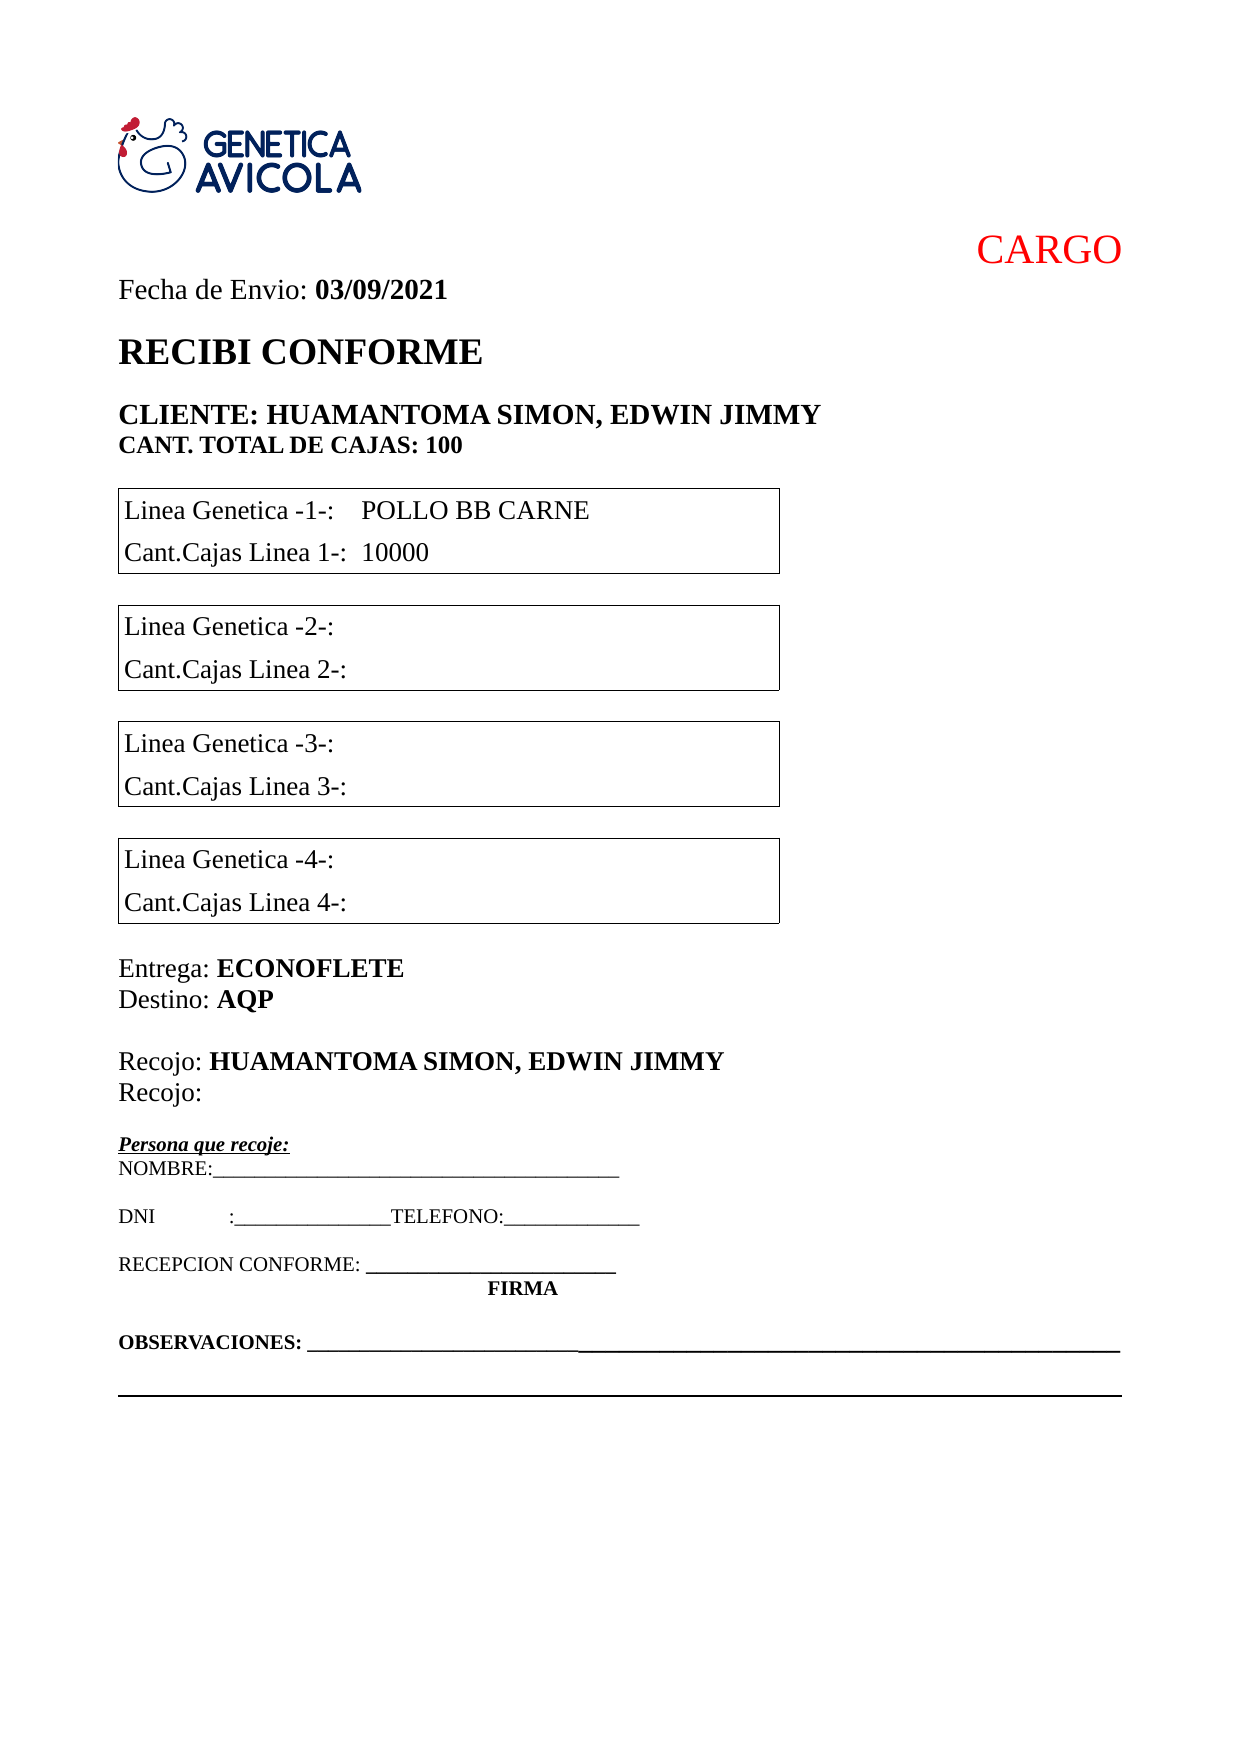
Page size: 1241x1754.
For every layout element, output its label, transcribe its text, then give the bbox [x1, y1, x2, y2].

table_cell Cant.Cajas Linea 3-: [119, 764, 356, 806]
table_cell Cant.Cajas Linea 2-: [119, 647, 356, 690]
text Recojo: [118, 1076, 1122, 1108]
table_cell [118, 574, 356, 604]
text FIRMA [118, 1276, 1122, 1300]
text OBSERVACIONES: __________________________________________________________________ [118, 1324, 1122, 1355]
text CARGO [118, 224, 1122, 272]
text Entrega: ECONOFLETE [118, 952, 1122, 983]
table_cell Cant.Cajas Linea 1-: [119, 531, 356, 573]
text Recojo: HUAMANTOMA SIMON, EDWIN JIMMY [118, 1045, 1122, 1076]
text DNI :_______________TELEFONO:_____________ [118, 1204, 1122, 1228]
text RECEPCION CONFORME: ________________________ [118, 1252, 1122, 1276]
table_cell Linea Genetica -4-: [119, 839, 356, 880]
text Persona que recoje: [118, 1132, 1122, 1156]
table_cell [356, 839, 779, 880]
table_cell [356, 764, 779, 806]
table_header Linea Genetica -1-: [119, 489, 356, 531]
text CANT. TOTAL DE CAJAS: 100 [118, 431, 1122, 459]
table_cell 10000 [356, 531, 779, 573]
table_cell [356, 647, 779, 690]
table_cell [356, 880, 779, 923]
table_cell [356, 606, 779, 647]
table_cell Linea Genetica -3-: [119, 722, 356, 764]
table_header POLLO BB CARNE [356, 489, 779, 531]
table_cell [356, 722, 779, 764]
picture [117, 117, 362, 193]
table_cell [356, 691, 779, 721]
text Destino: AQP [118, 983, 1122, 1014]
text Fecha de Envio: 03/09/2021 [118, 272, 1122, 306]
table_cell [356, 807, 779, 838]
table_cell [118, 691, 356, 721]
table_cell [118, 807, 356, 838]
table_cell Cant.Cajas Linea 4-: [119, 880, 356, 923]
text NOMBRE:_______________________________________ [118, 1156, 1122, 1180]
text CLIENTE: HUAMANTOMA SIMON, EDWIN JIMMY [118, 397, 1122, 431]
table_cell Linea Genetica -2-: [119, 606, 356, 647]
text RECIBI CONFORME [118, 330, 1122, 373]
table_cell [356, 574, 779, 604]
